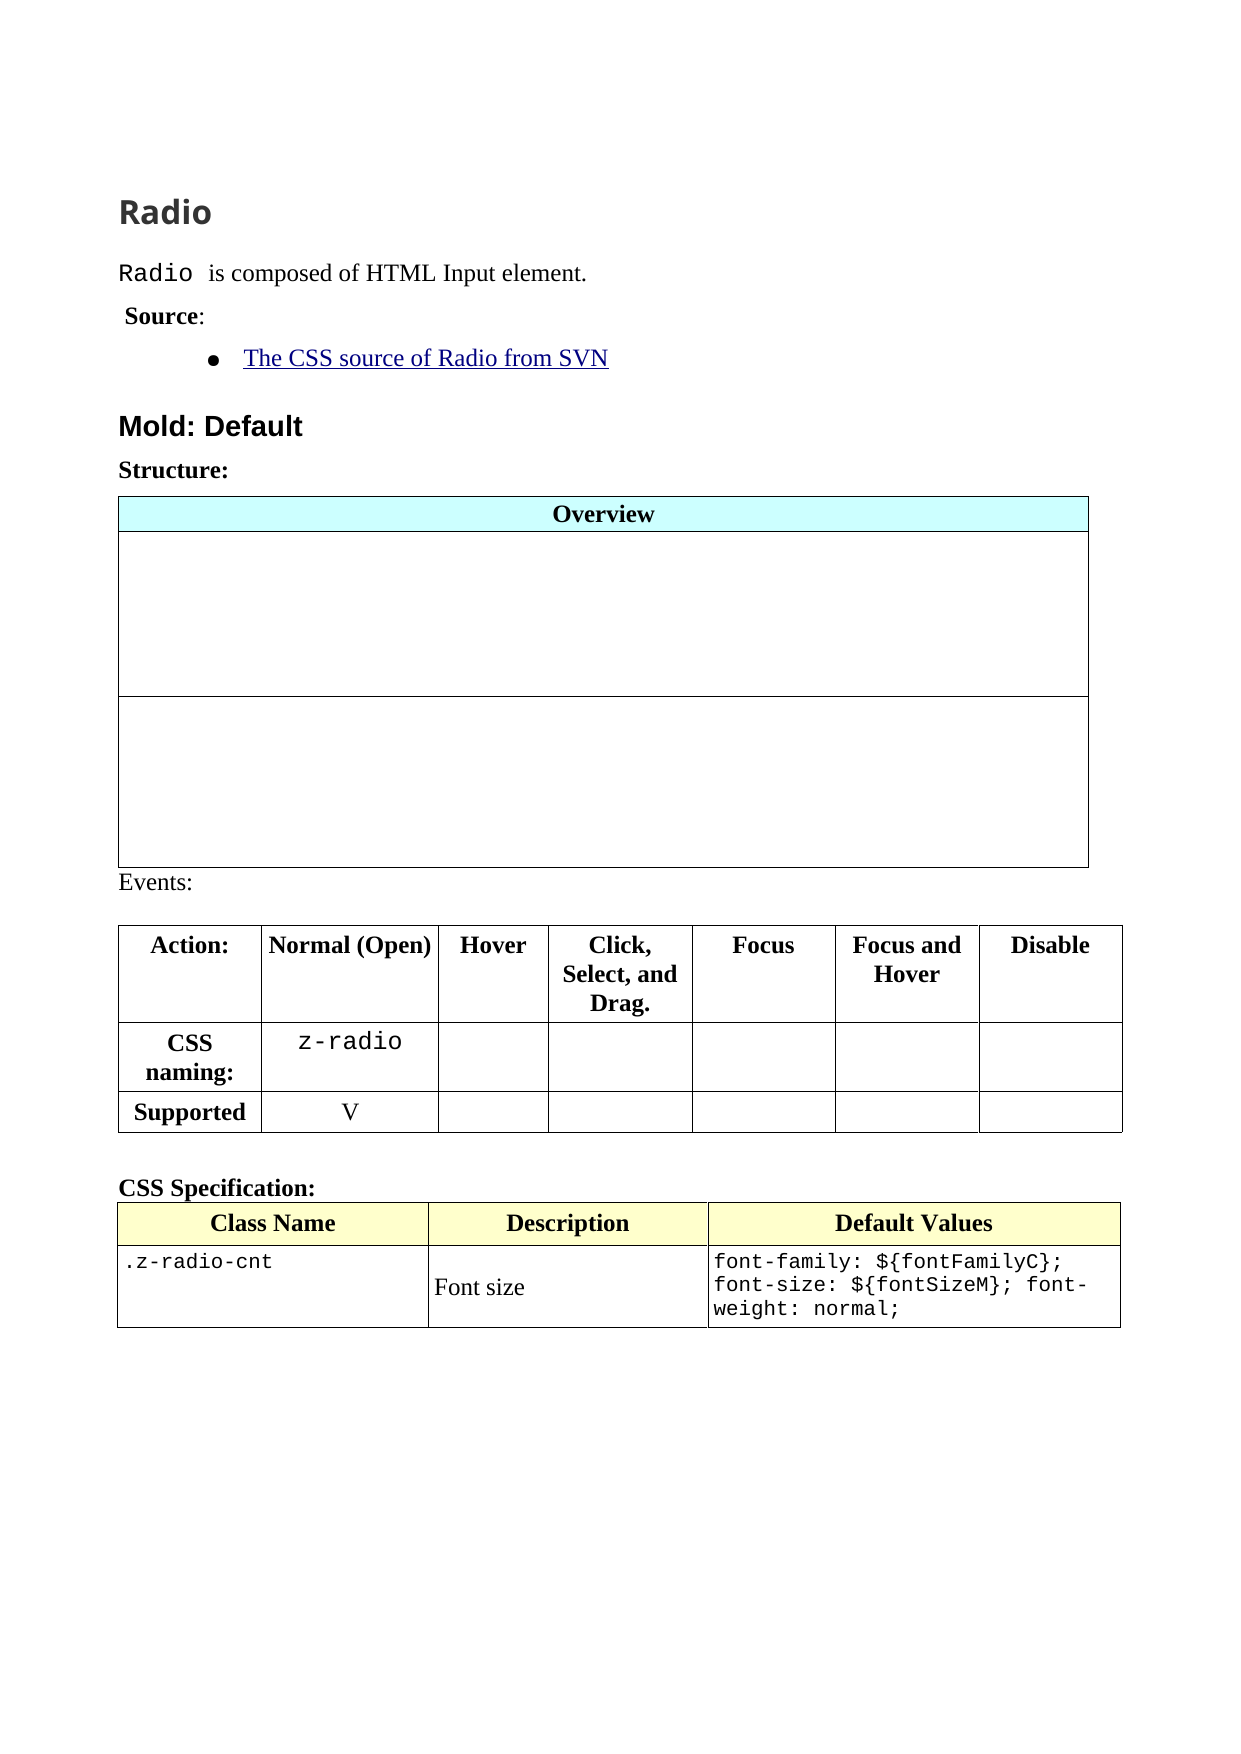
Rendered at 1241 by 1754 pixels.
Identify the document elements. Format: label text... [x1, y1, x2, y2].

list The CSS source of Radio from SVN [236, 343, 1122, 371]
table_cell Supported [119, 1092, 261, 1132]
table_cell [439, 1023, 548, 1091]
text Events: [118, 867, 1122, 924]
table_header Disable [980, 926, 1122, 1022]
table_header Class Name [118, 1203, 428, 1245]
subtitle Radio [118, 189, 1122, 234]
table_header Hover [439, 926, 548, 1022]
table_header Overview [119, 497, 1088, 531]
table_cell [980, 1023, 1122, 1091]
table_cell [693, 1092, 835, 1132]
text Structure: [118, 455, 1122, 484]
table_cell CSS naming: [119, 1023, 261, 1091]
table_header Default Values [709, 1203, 1120, 1245]
table_cell [549, 1023, 692, 1091]
table_header Normal (Open) [262, 926, 438, 1022]
table_cell [439, 1092, 548, 1132]
table_cell [836, 1023, 978, 1091]
table_cell [836, 1092, 978, 1132]
table_cell font-family: ${fontFamilyC}; font-size: ${fontSizeM}; font-weight: normal; [709, 1246, 1120, 1327]
table_cell [119, 532, 1088, 696]
text CSS Specification: [118, 1173, 1122, 1202]
table_cell [980, 1092, 1122, 1132]
table_header Action: [119, 926, 261, 1022]
table_header Description [429, 1203, 707, 1245]
table_cell [119, 697, 1088, 867]
subtitle Mold: Default [118, 409, 1122, 442]
table_cell [693, 1023, 835, 1091]
table_cell V [262, 1092, 438, 1132]
table_cell .z-radio-cnt [118, 1246, 428, 1327]
table_header Focus and Hover [836, 926, 978, 1022]
table_cell z-radio [262, 1023, 438, 1091]
text Radio is composed of HTML Input element. [118, 258, 1122, 289]
table_cell [549, 1092, 692, 1132]
table_header Click, Select, and Drag. [549, 926, 692, 1022]
table_cell Font size [429, 1246, 707, 1327]
table_header Focus [693, 926, 835, 1022]
text Source: [118, 301, 1122, 330]
